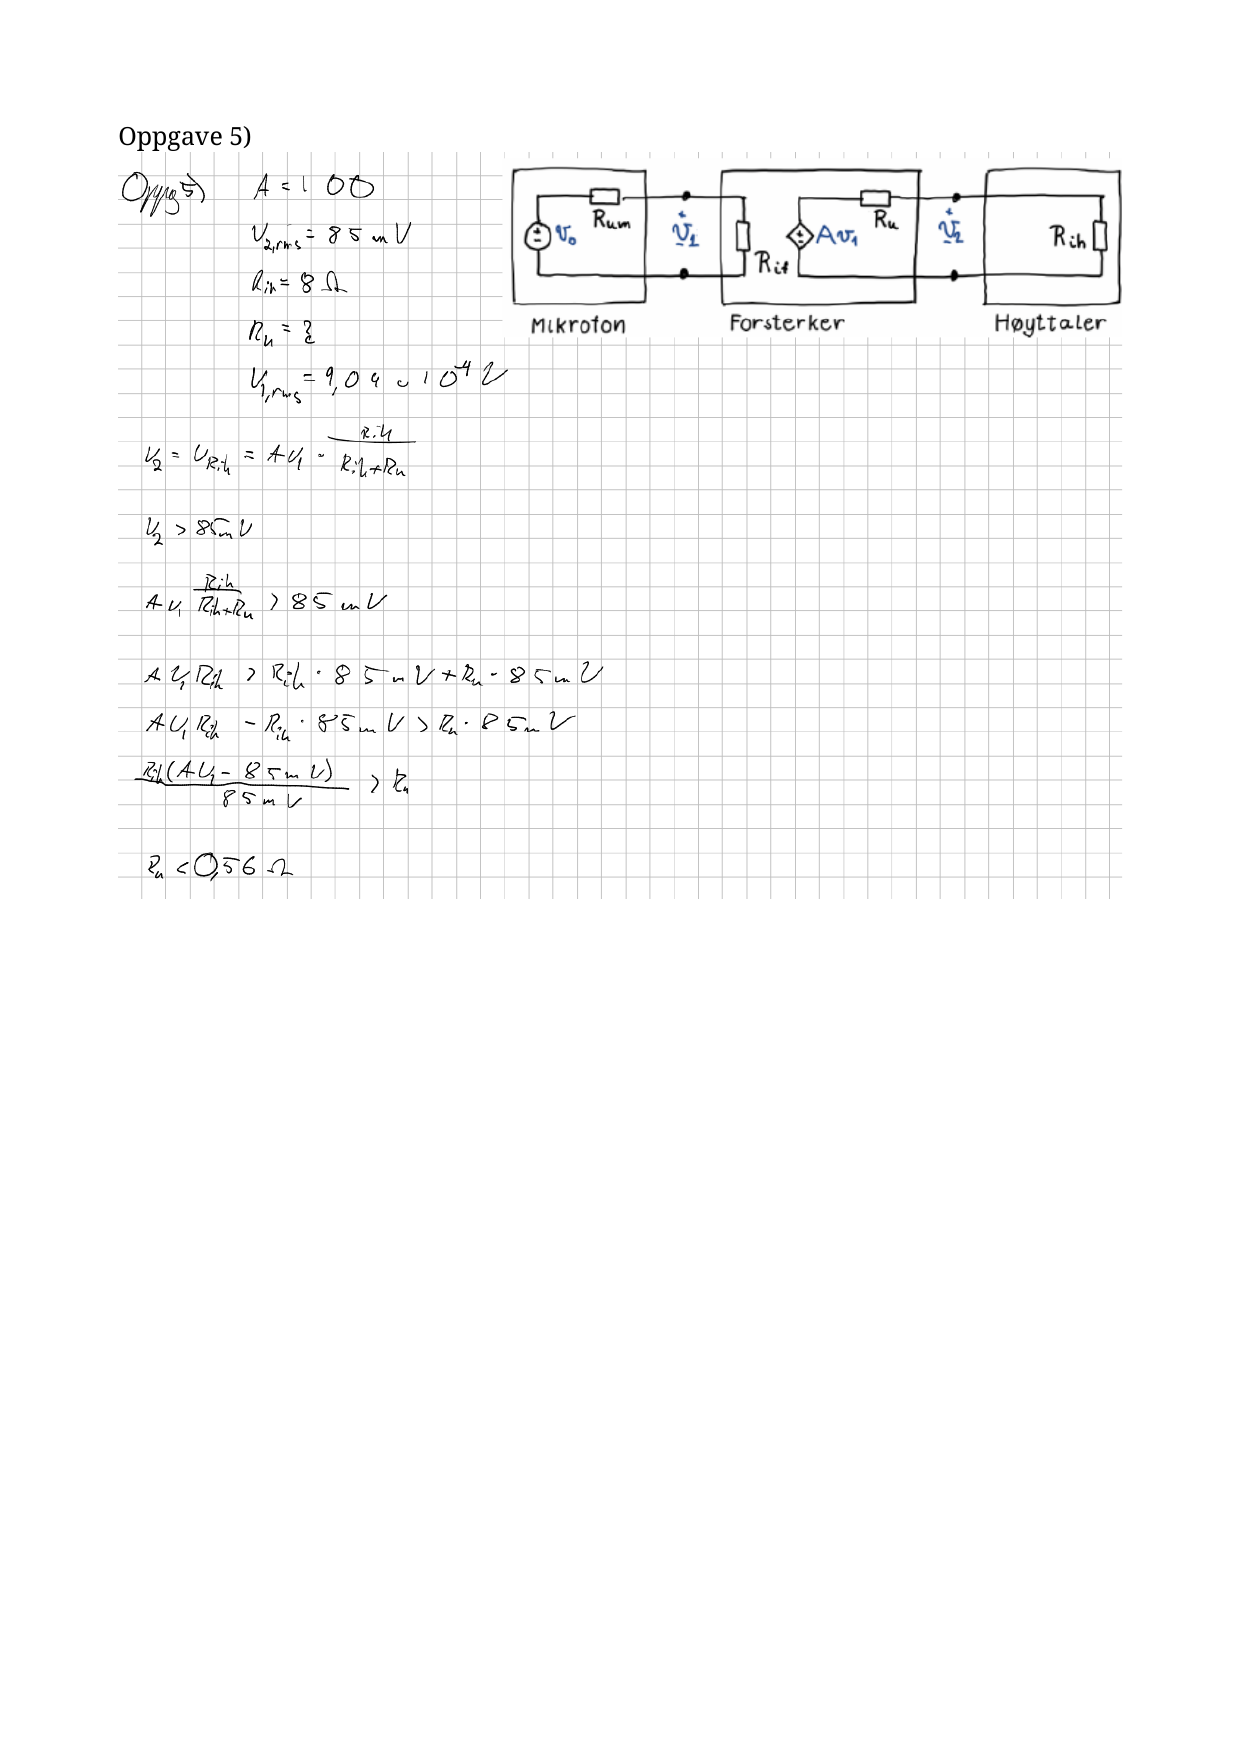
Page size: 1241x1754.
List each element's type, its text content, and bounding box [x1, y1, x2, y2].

text Oppgave 5) [118, 118, 1122, 152]
picture [118, 152, 1123, 899]
